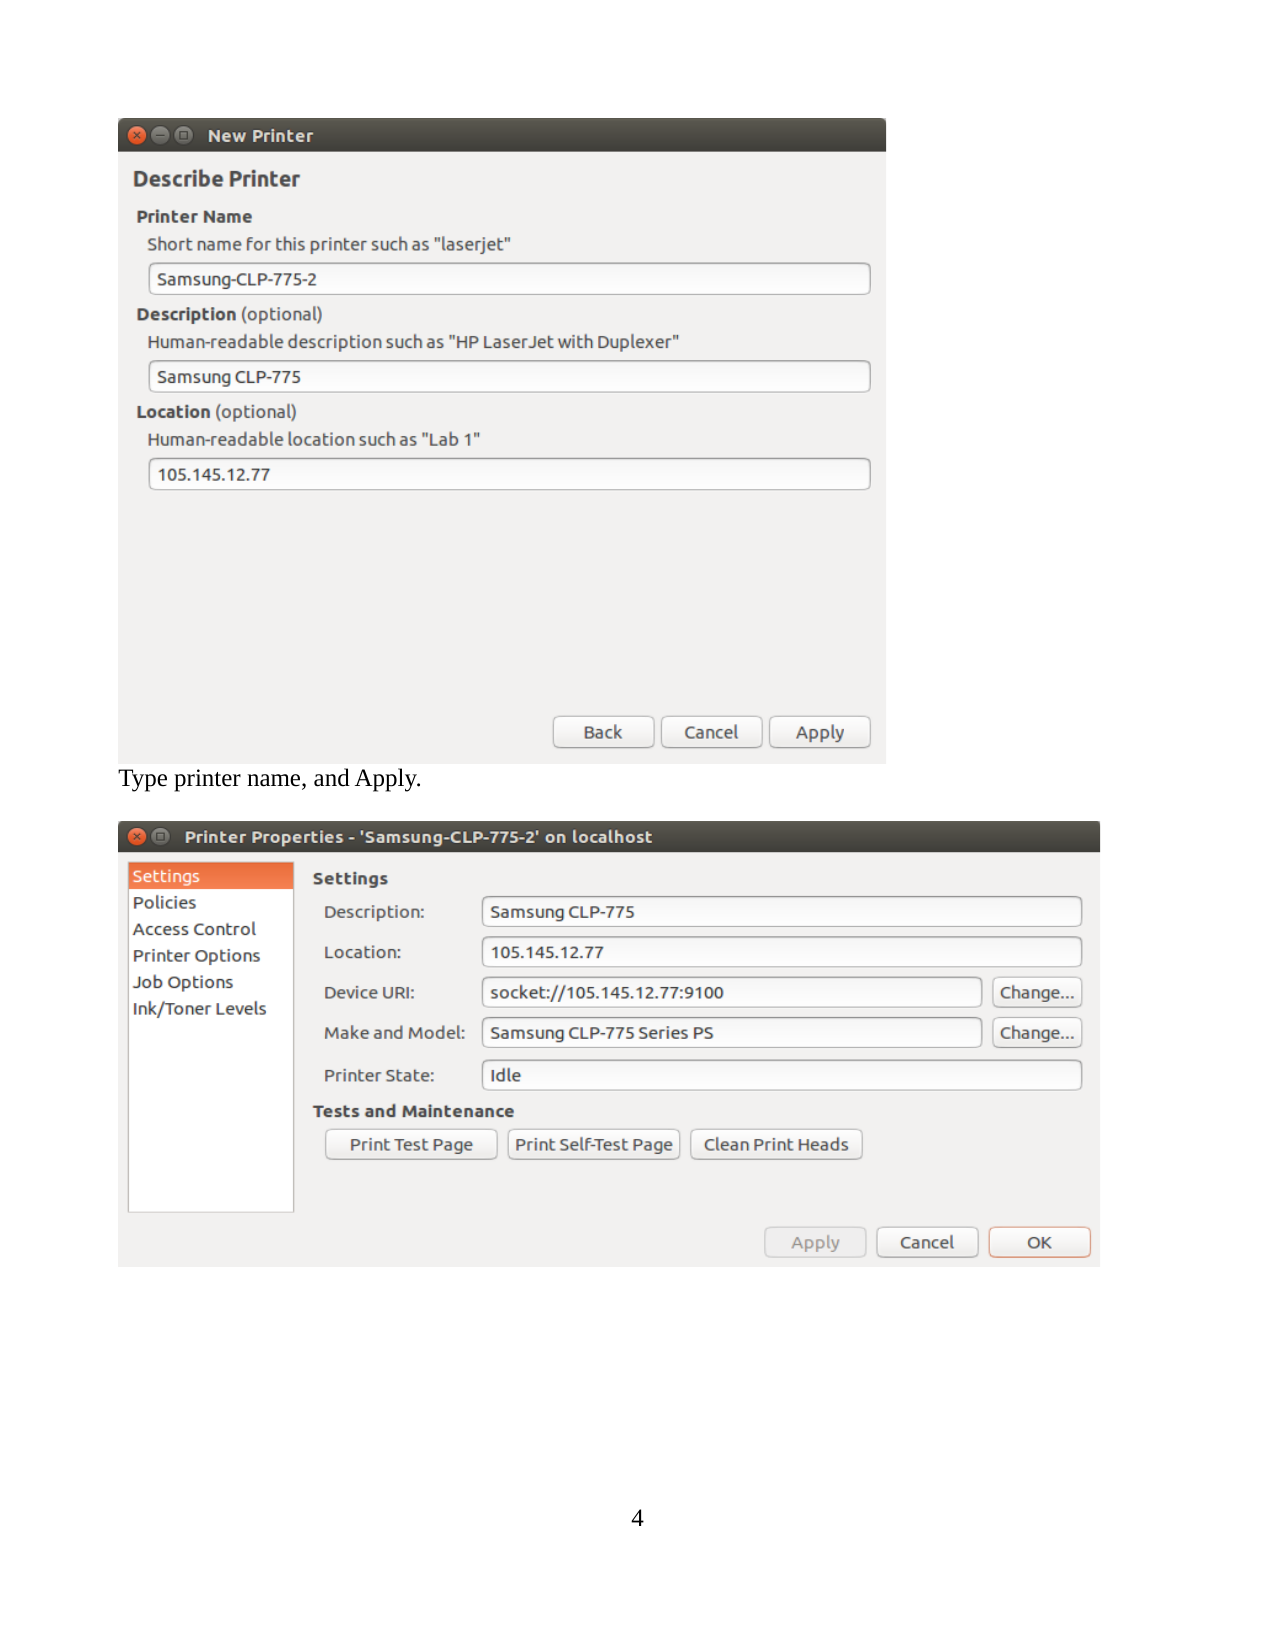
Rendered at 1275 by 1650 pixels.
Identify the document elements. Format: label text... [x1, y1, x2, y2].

text Type printer name, and Apply. [118, 118, 1157, 792]
picture [118, 821, 1100, 1267]
picture [118, 118, 887, 764]
